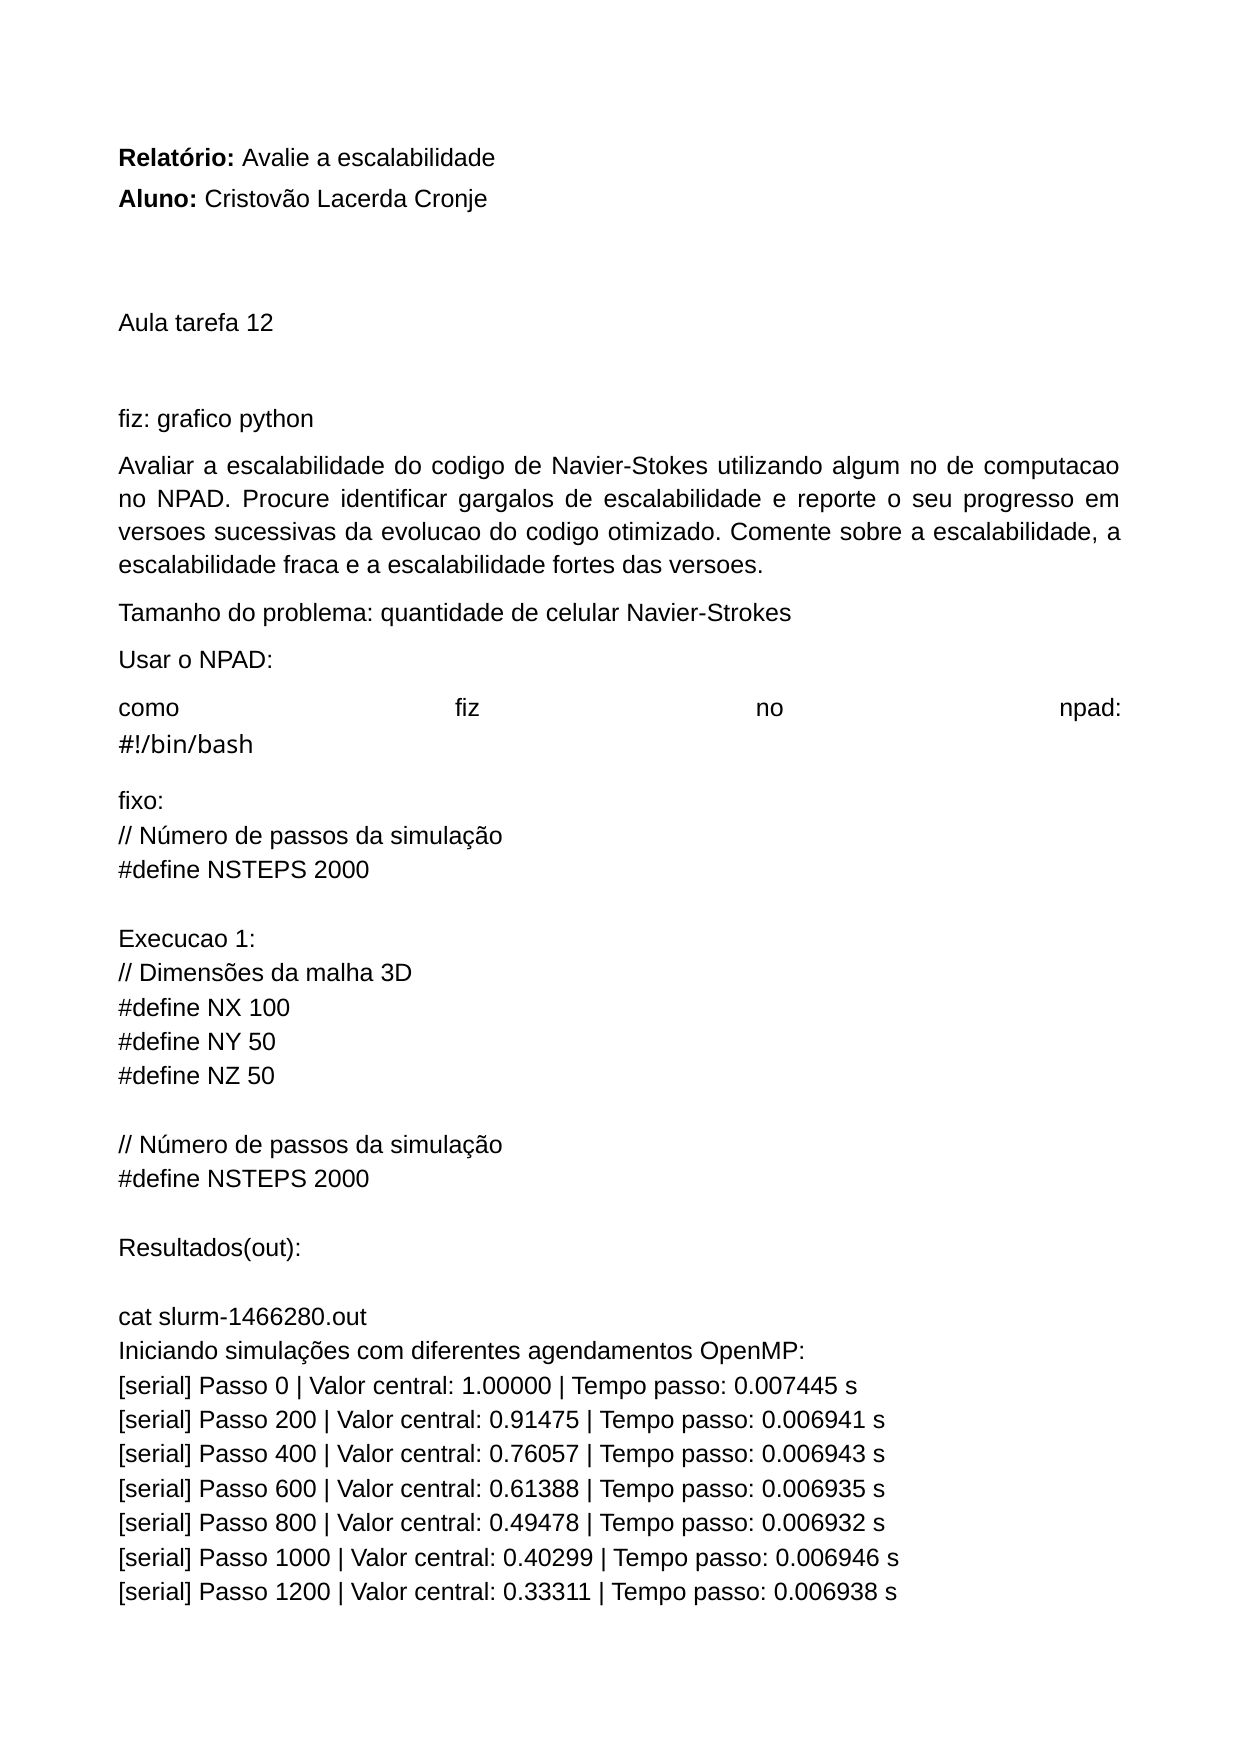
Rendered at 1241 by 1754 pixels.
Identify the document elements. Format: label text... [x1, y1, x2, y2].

text [serial] Passo 1200 | Valor central: 0.33311 | Tempo passo: 0.006938 s [118, 1571, 1122, 1606]
text Resultados(out): [118, 1227, 1122, 1262]
text // Número de passos da simulação [118, 1124, 1122, 1159]
text // Dimensões da malha 3D [118, 952, 1122, 987]
text #define NX 100 [118, 987, 1122, 1021]
text Usar o NPAD: [118, 645, 1122, 674]
text #define NSTEPS 2000 [118, 1159, 1122, 1193]
text Aula tarefa 12 [118, 308, 1122, 337]
text Avaliar a escalabilidade do codigo de Navier-Stokes utilizando algum no de computacao no NPAD. Procure identificar gargalos de escalabilidade e reporte o seu progresso em versoes sucessivas da evolucao do codigo otimizado. Comente sobre a escalabilidade, a escalabilidade fraca e a escalabilidade fortes das versoes. [118, 451, 1122, 579]
text Tamanho do problema: quantidade de celular Navier-Strokes [118, 598, 1122, 627]
text fiz: grafico python [118, 403, 1122, 432]
text #define NZ 50 [118, 1056, 1122, 1090]
text Execucao 1: [118, 918, 1122, 952]
text [serial] Passo 1000 | Valor central: 0.40299 | Tempo passo: 0.006946 s [118, 1537, 1122, 1571]
text fixo: [118, 781, 1122, 815]
text #define NY 50 [118, 1021, 1122, 1056]
text #define NSTEPS 2000 [118, 849, 1122, 884]
text [serial] Passo 0 | Valor central: 1.00000 | Tempo passo: 0.007445 s [118, 1365, 1122, 1399]
text [serial] Passo 400 | Valor central: 0.76057 | Tempo passo: 0.006943 s [118, 1434, 1122, 1468]
text [serial] Passo 600 | Valor central: 0.61388 | Tempo passo: 0.006935 s [118, 1468, 1122, 1502]
text como fiz no npad: #!/bin/bash [118, 693, 1122, 761]
text [serial] Passo 800 | Valor central: 0.49478 | Tempo passo: 0.006932 s [118, 1502, 1122, 1537]
text [serial] Passo 200 | Valor central: 0.91475 | Tempo passo: 0.006941 s [118, 1399, 1122, 1434]
text Aluno: Cristovão Lacerda Cronje [118, 184, 1122, 213]
text Iniciando simulações com diferentes agendamentos OpenMP: [118, 1331, 1122, 1365]
subtitle Relatório: Avalie a escalabilidade [118, 143, 1122, 172]
text // Número de passos da simulação [118, 815, 1122, 849]
text cat slurm-1466280.out [118, 1296, 1122, 1331]
